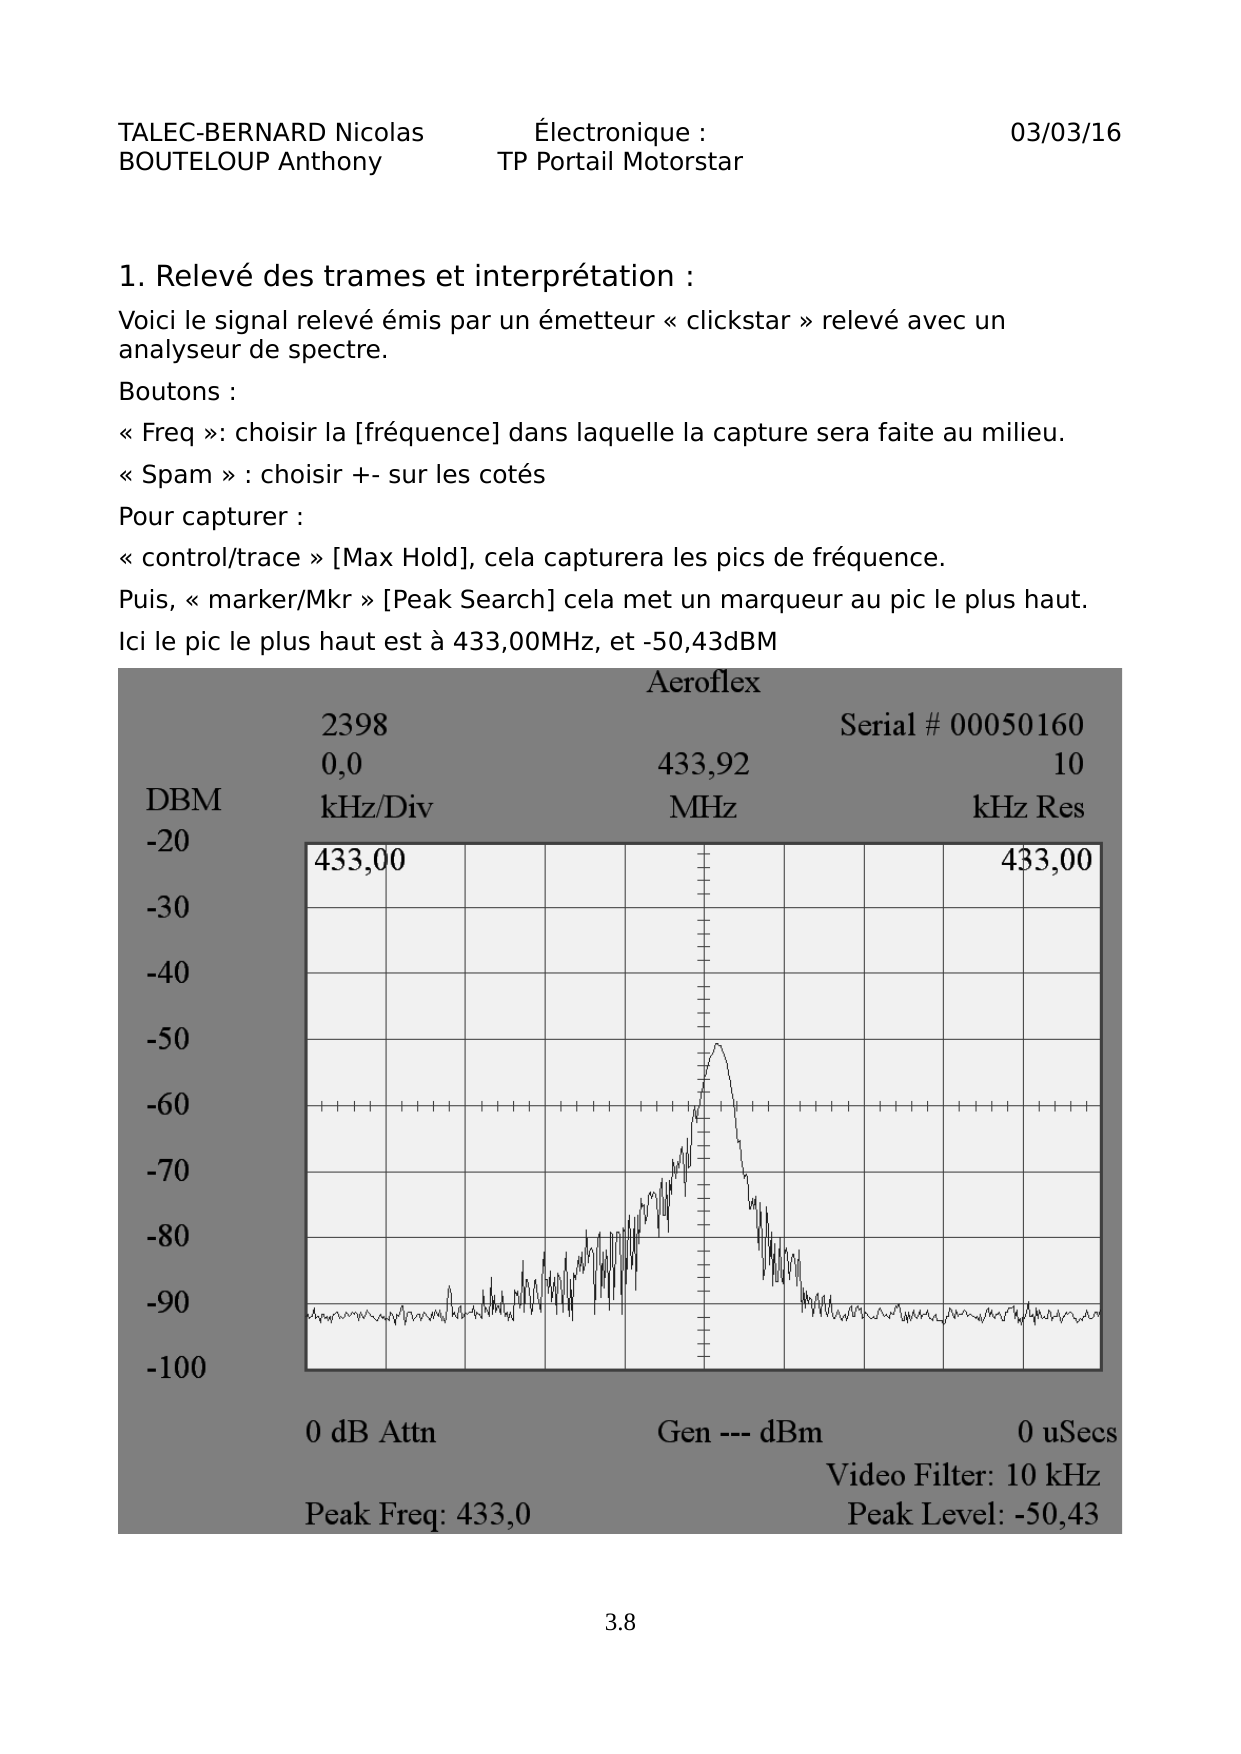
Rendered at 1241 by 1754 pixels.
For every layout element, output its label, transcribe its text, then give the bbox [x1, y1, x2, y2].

text Voici le signal relevé émis par un émetteur « clickstar » relevé avec un analyseur de spectre. [118, 306, 1122, 364]
text Boutons : [118, 377, 1122, 406]
text Pour capturer : [118, 502, 1122, 531]
picture [118, 668, 1123, 1534]
text Puis, « marker/Mkr » [Peak Search] cela met un marqueur au pic le plus haut. [118, 585, 1122, 614]
text « Spam » : choisir +- sur les cotés [118, 460, 1122, 489]
text Ici le pic le plus haut est à 433,00MHz, et -50,43dBM [118, 627, 1122, 656]
text « Freq »: choisir la [fréquence] dans laquelle la capture sera faite au milieu. [118, 419, 1122, 448]
subtitle 1. Relevé des trames et interprétation : [118, 260, 1122, 294]
text « control/trace » [Max Hold], cela capturera les pics de fréquence. [118, 544, 1122, 573]
